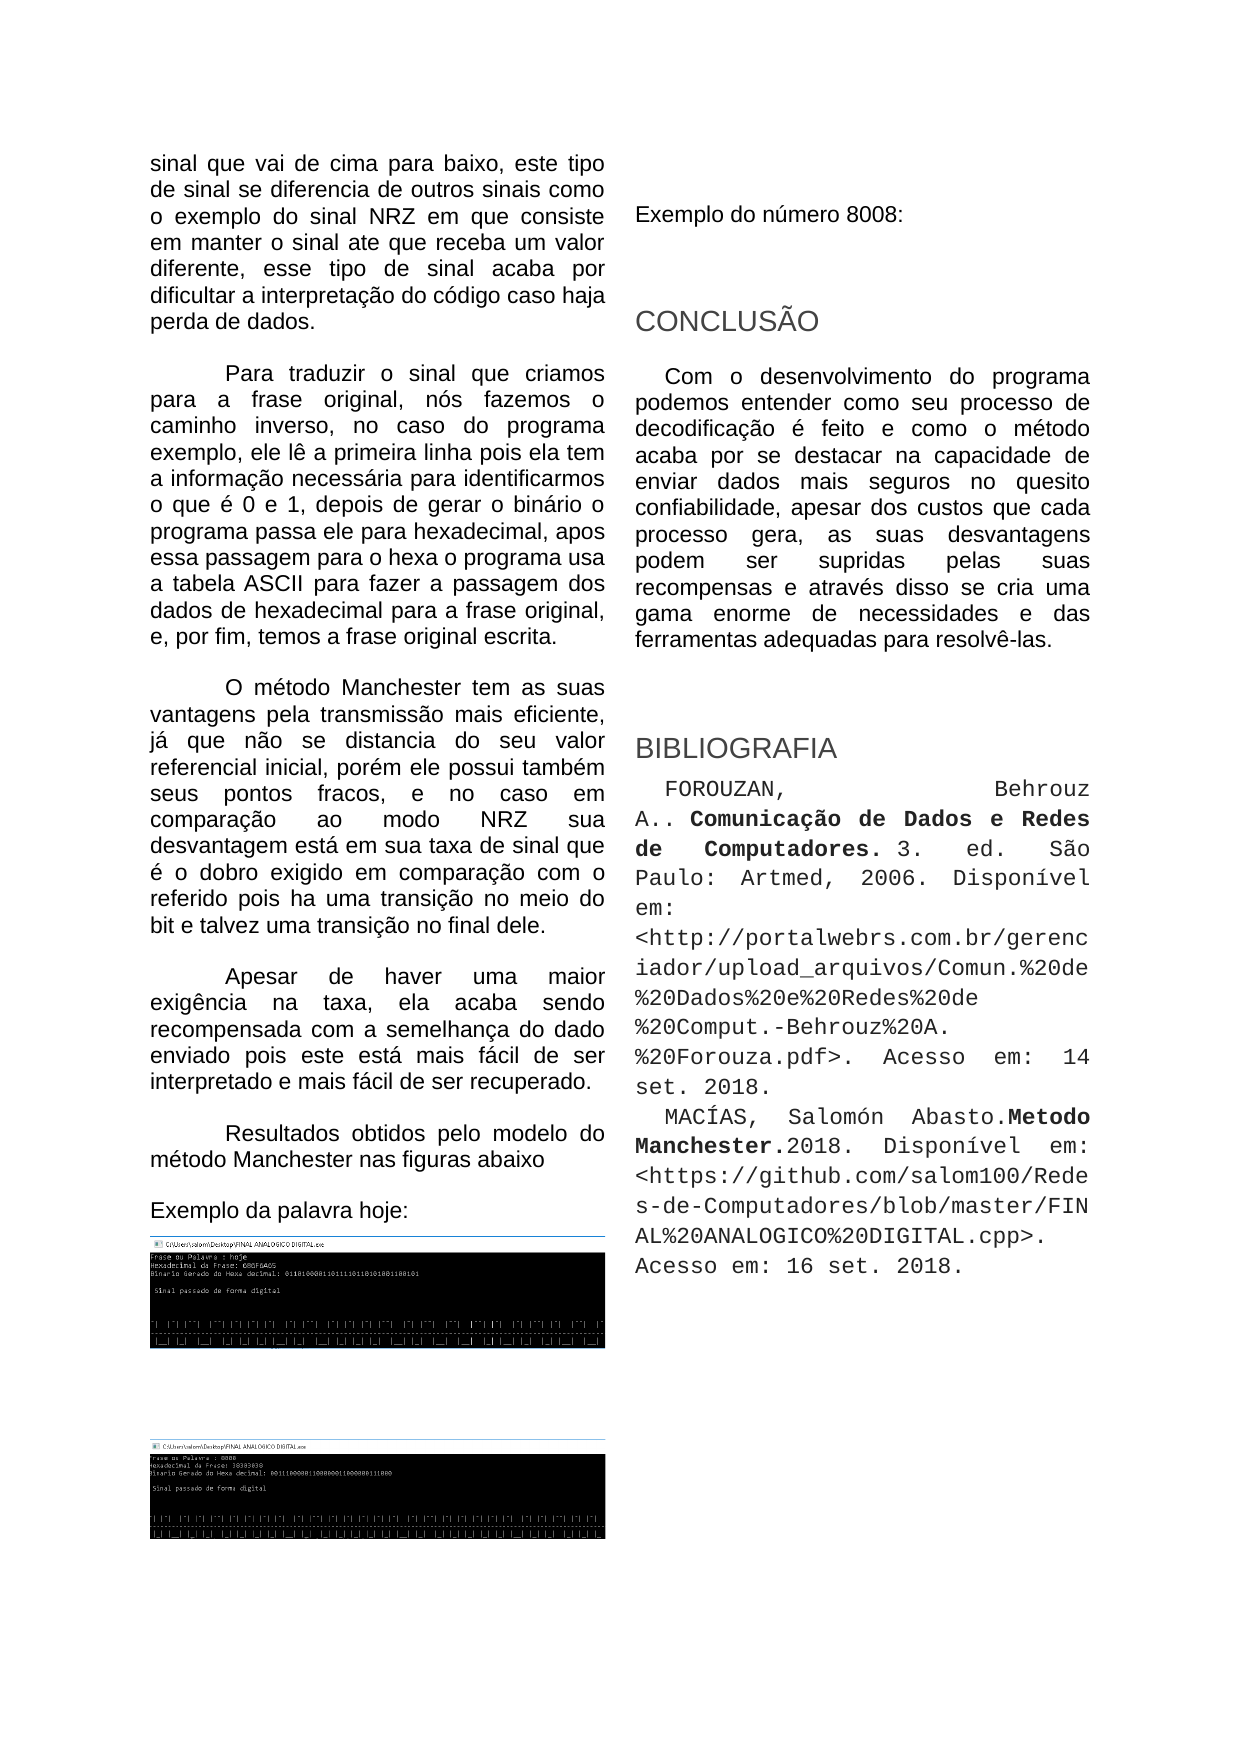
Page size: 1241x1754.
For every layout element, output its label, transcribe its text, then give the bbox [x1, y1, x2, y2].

text MACÍAS, Salomón Abasto.Metodo Manchester.2018. Disponível em: <https://github.com/salom100/Redes-de-Computadores/blob/master/FINAL%20ANALOGICO%20DIGITAL.cpp>. Acesso em: 16 set. 2018. [635, 1105, 1090, 1280]
text O método Manchester tem as suas vantagens pela transmissão mais eficiente, já que não se distancia do seu valor referencial inicial, porém ele possui também seus pontos fracos, e no caso em comparação ao modo NRZ sua desvantagem está em sua taxa de sinal que é o dobro exigido em comparação com o referido pois ha uma transição no meio do bit e talvez uma transição no final dele. [150, 674, 605, 938]
subtitle BIBLIOGRAFIA [635, 731, 1090, 765]
picture [150, 1236, 606, 1349]
text Para traduzir o sinal que criamos para a frase original, nós fazemos o caminho inverso, no caso do programa exemplo, ele lê a primeira linha pois ela tem a informação necessária para identificarmos o que é 0 e 1, depois de gerar o binário o programa passa ele para hexadecimal, apos essa passagem para o hexa o programa usa a tabela ASCII para fazer a passagem dos dados de hexadecimal para a frase original, e, por fim, temos a frase original escrita. [150, 359, 605, 649]
text Exemplo da palavra hoje: [150, 1197, 605, 1224]
text Resultados obtidos pelo modelo do método Manchester nas figuras abaixo [150, 1120, 605, 1172]
text sinal que vai de cima para baixo, este tipo de sinal se diferencia de outros sinais como o exemplo do sinal NRZ em que consiste em manter o sinal ate que receba um valor diferente, esse tipo de sinal acaba por dificultar a interpretação do código caso haja perda de dados. [150, 150, 605, 334]
text Com o desenvolvimento do programa podemos entender como seu processo de decodificação é feito e como o método acaba por se destacar na capacidade de enviar dados mais seguros no quesito confiabilidade, apesar dos custos que cada processo gera, as suas desvantagens podem ser supridas pelas suas recompensas e através disso se cria uma gama enorme de necessidades e das ferramentas adequadas para resolvê-las. [635, 363, 1090, 652]
text Exemplo do número 8008: [635, 201, 1090, 228]
picture [150, 1439, 606, 1539]
subtitle CONCLUSÃO [635, 304, 1090, 338]
text FOROUZAN, Behrouz A.. Comunicação de Dados e Redes de Computadores. 3. ed. São Paulo: Artmed, 2006. Disponível em: <http://portalwebrs.com.br/gerenciador/upload_arquivos/Comun.%20de%20Dados%20e%20Redes%20de%20Comput.-Behrouz%20A.%20Forouza.pdf>. Acesso em: 14 set. 2018. [635, 777, 1090, 1101]
text Apesar de haver uma maior exigência na taxa, ela acaba sendo recompensada com a semelhança do dado enviado pois este está mais fácil de ser interpretado e mais fácil de ser recuperado. [150, 963, 605, 1095]
